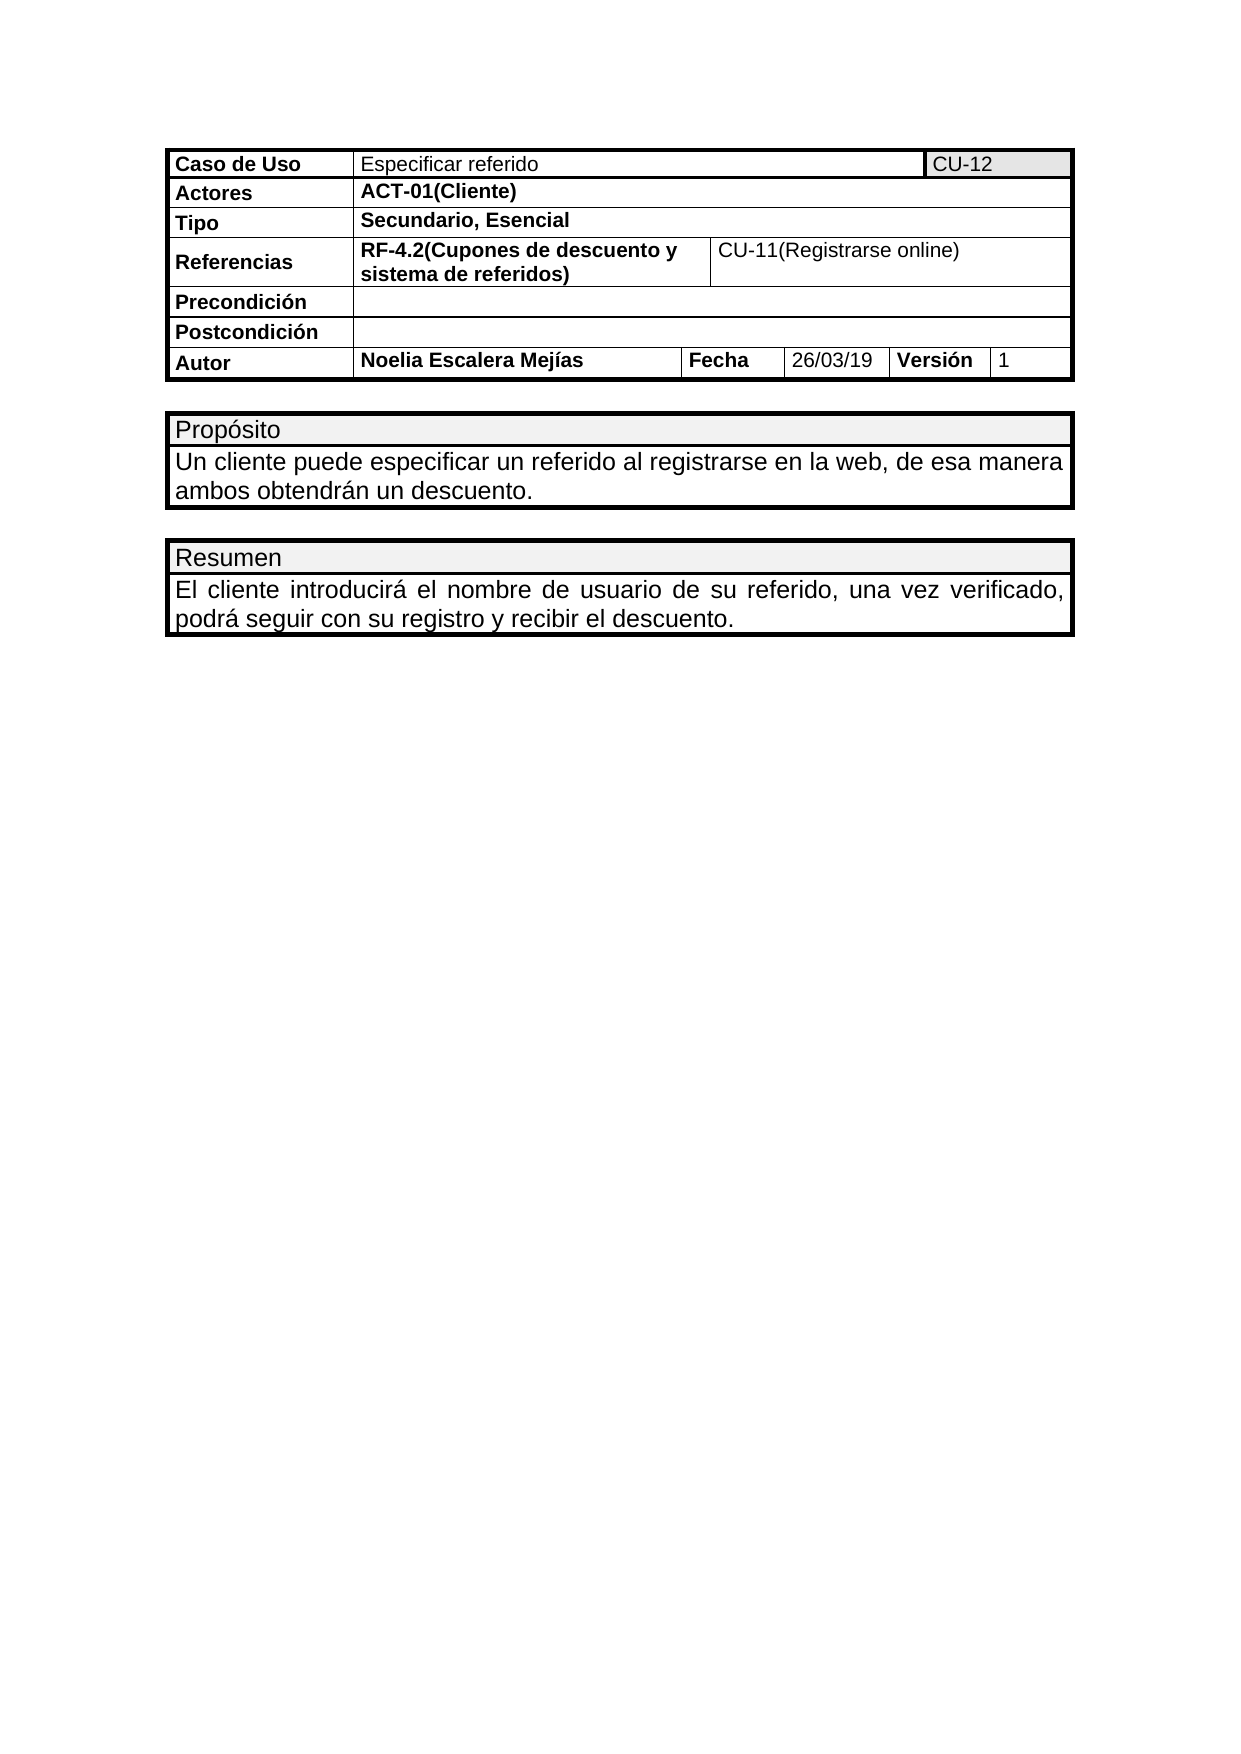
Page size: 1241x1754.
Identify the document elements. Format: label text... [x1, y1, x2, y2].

table_cell [354, 318, 1070, 347]
table_header Propósito [170, 416, 1070, 444]
table_header Especificar referido [354, 152, 923, 176]
table_cell Postcondición [170, 318, 353, 347]
table_cell Fecha [682, 348, 784, 377]
table_cell Precondición [170, 287, 353, 316]
table_cell CU-11(Registrarse online) [711, 238, 1070, 286]
table_header Caso de Uso [170, 152, 353, 176]
table_cell 1 [991, 348, 1070, 377]
table_cell El cliente introducirá el nombre de usuario de su referido, una vez verificado, podrá seguir con su registro y recibir el descuento. [170, 575, 1070, 632]
table_cell [354, 287, 1070, 316]
table_cell Actores [170, 179, 353, 207]
table_cell Versión [890, 348, 990, 377]
table_cell ACT-01(Cliente) [354, 179, 1070, 207]
table_cell Secundario, Esencial [354, 208, 1070, 237]
table_header CU-12 [927, 152, 1070, 176]
table_header Resumen [170, 543, 1070, 572]
table_cell RF-4.2(Cupones de descuento y sistema de referidos) [354, 238, 710, 286]
table_cell Un cliente puede especificar un referido al registrarse en la web, de esa manera ambos obtendrán un descuento. [170, 447, 1070, 505]
table_cell Referencias [170, 238, 353, 286]
table_cell 26/03/19 [785, 348, 889, 377]
table_cell Noelia Escalera Mejías [354, 348, 681, 377]
table_cell Tipo [170, 208, 353, 237]
table_cell Autor [170, 348, 353, 377]
